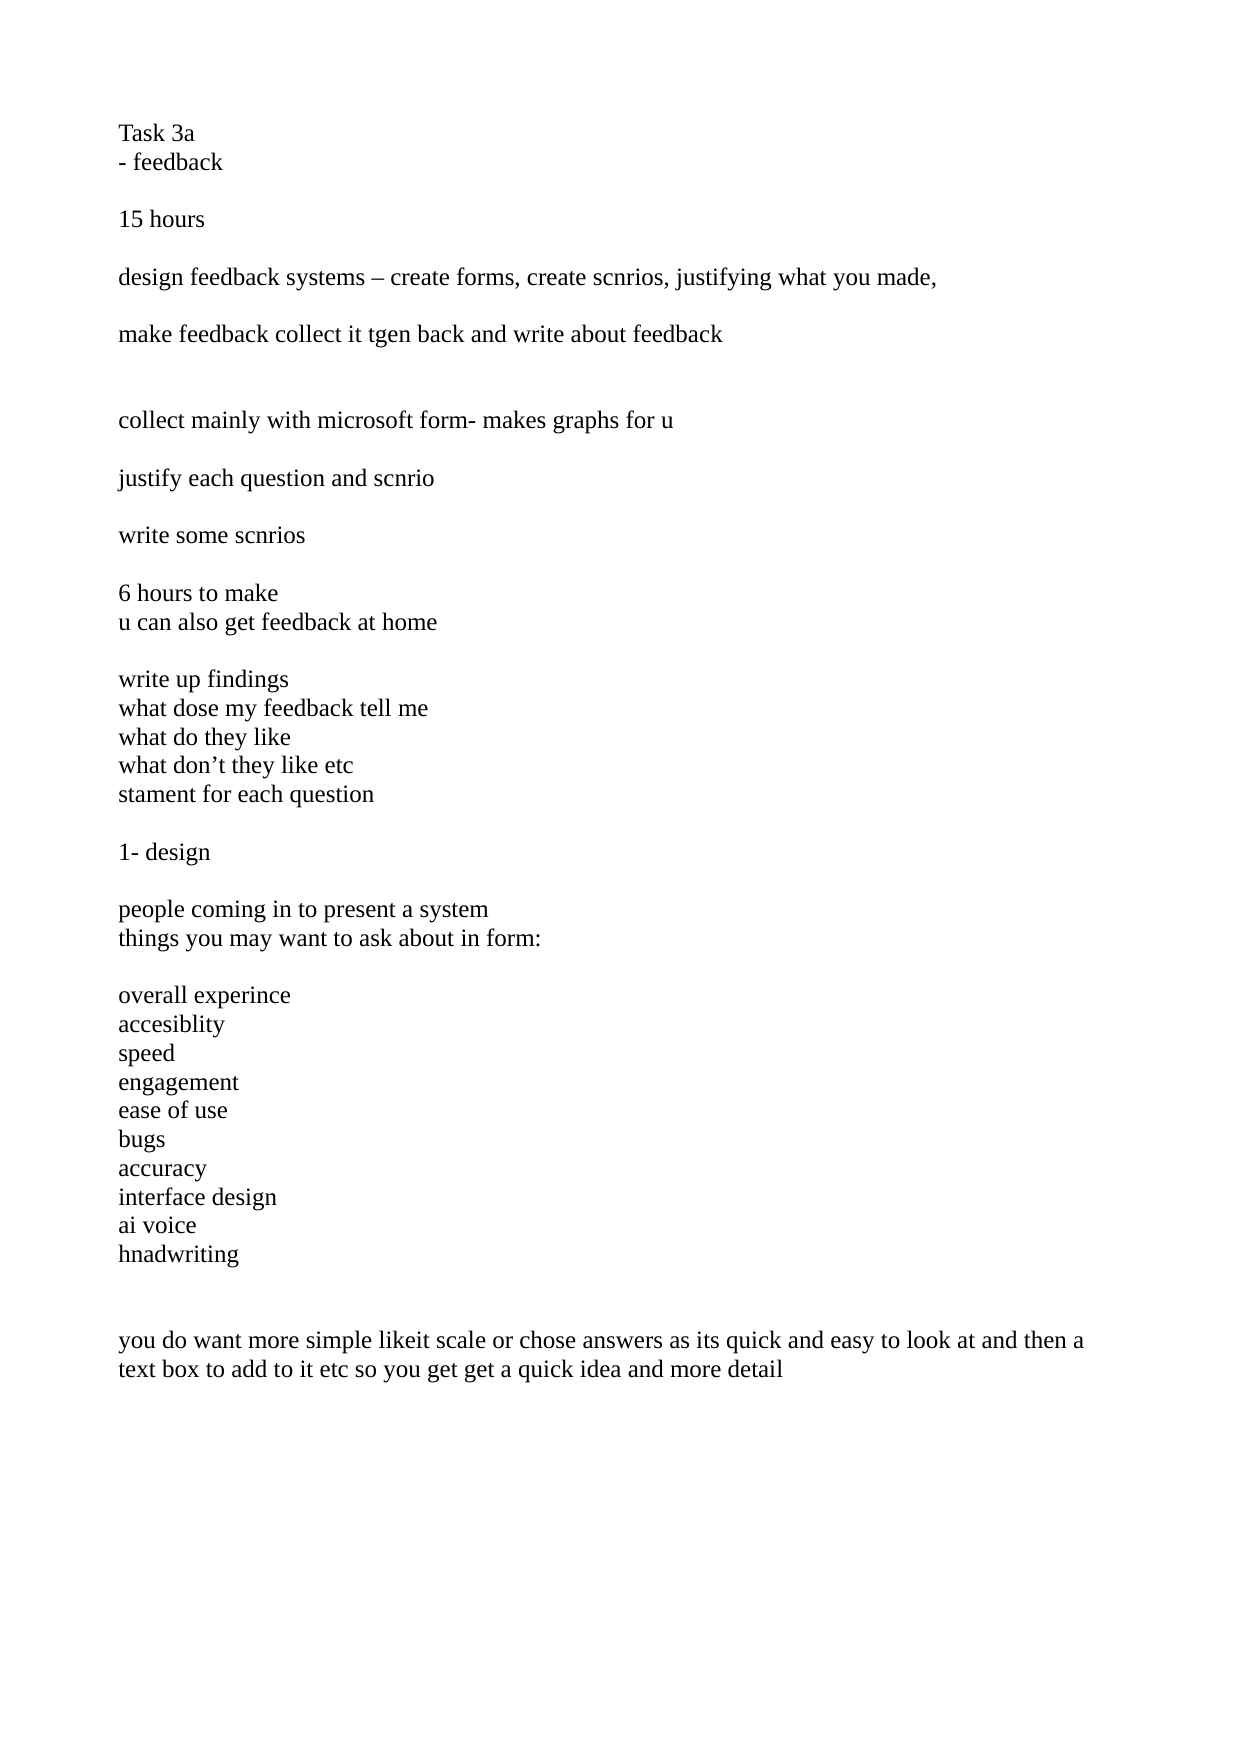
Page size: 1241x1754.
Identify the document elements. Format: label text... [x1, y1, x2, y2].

text engagement [118, 1067, 1122, 1096]
text make feedback collect it tgen back and write about feedback [118, 319, 1122, 348]
text 1- design [118, 837, 1122, 866]
text design feedback systems – create forms, create scnrios, justifying what you made, [118, 262, 1122, 291]
text hnadwriting [118, 1239, 1122, 1268]
text bugs [118, 1124, 1122, 1153]
text speed [118, 1038, 1122, 1067]
text what don’t they like etc [118, 751, 1122, 779]
text Task 3a [118, 118, 1122, 147]
text collect mainly with microsoft form- makes graphs for u [118, 406, 1122, 434]
text you do want more simple likeit scale or chose answers as its quick and easy to look at and then a text box to add to it etc so you get get a quick idea and more detail [118, 1326, 1122, 1383]
text what dose my feedback tell me [118, 693, 1122, 722]
text people coming in to present a system [118, 894, 1122, 923]
text ai voice [118, 1211, 1122, 1239]
text - feedback [118, 147, 1122, 176]
text accesiblity [118, 1009, 1122, 1038]
text 15 hours [118, 204, 1122, 233]
text 6 hours to make [118, 578, 1122, 607]
text write up findings [118, 664, 1122, 693]
text accuracy [118, 1153, 1122, 1182]
text overall experince [118, 981, 1122, 1009]
text what do they like [118, 722, 1122, 751]
text write some scnrios [118, 521, 1122, 549]
text u can also get feedback at home [118, 607, 1122, 636]
text interface design [118, 1182, 1122, 1211]
text things you may want to ask about in form: [118, 923, 1122, 952]
text stament for each question [118, 779, 1122, 808]
text ease of use [118, 1096, 1122, 1124]
text justify each question and scnrio [118, 463, 1122, 492]
